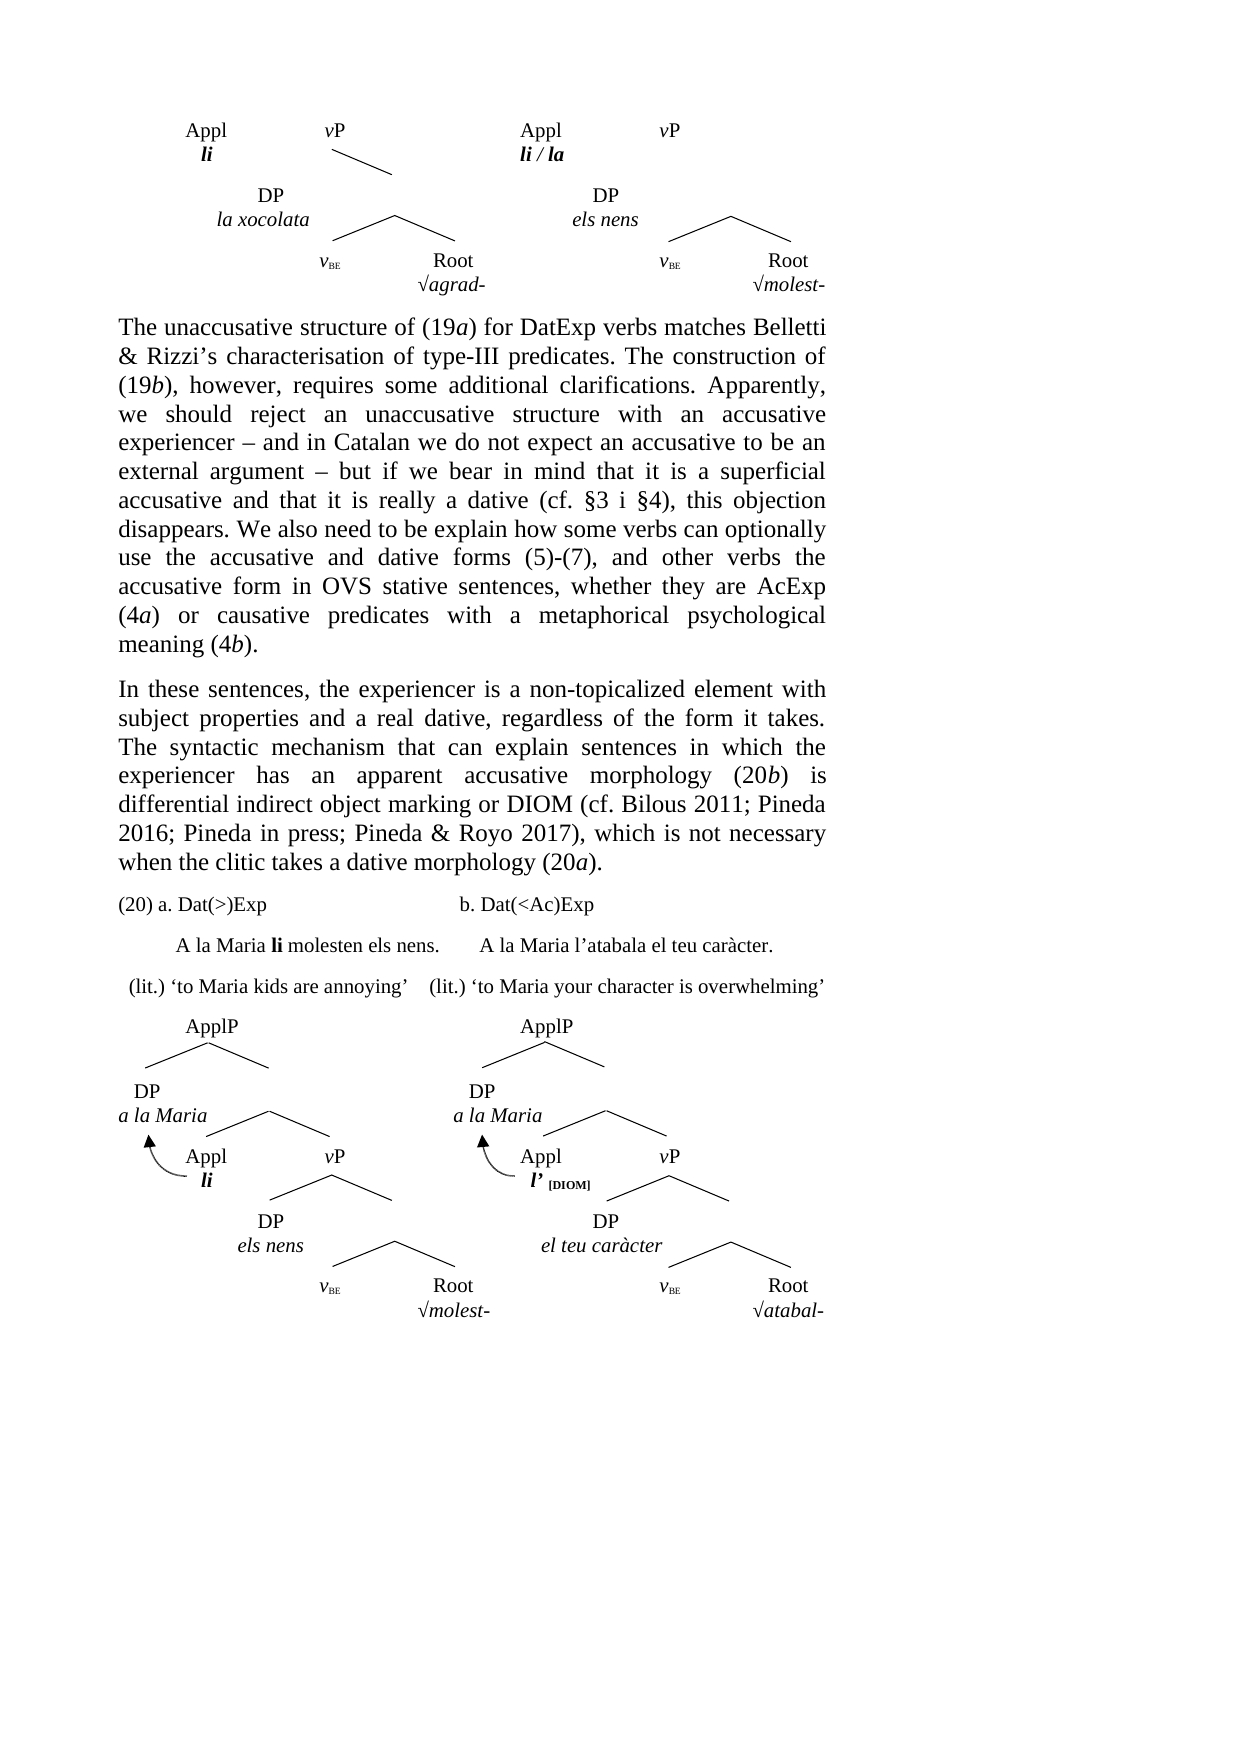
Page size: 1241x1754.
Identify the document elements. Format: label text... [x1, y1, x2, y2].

text vbe Root vbe Root [118, 248, 827, 272]
text vbe Root vbe Root [118, 1273, 827, 1297]
text Appl vP [485, 1144, 827, 1168]
text Appl vP [151, 1144, 492, 1168]
text √agrad- √molest- [319, 272, 827, 296]
text DP DP [118, 1079, 827, 1103]
text la xocolata els nens [118, 207, 827, 231]
text (20) a. Dat(>)Exp b. Dat(<Ac)Exp [118, 892, 827, 916]
text a la Maria a la Maria [118, 1103, 827, 1127]
text Appl vP Appl vP [118, 118, 827, 142]
text [118, 1144, 160, 1168]
text DP DP [118, 1209, 827, 1233]
text √molest- √atabal- [319, 1297, 827, 1322]
text els nens el teu caràcter [118, 1233, 827, 1257]
text li l’ [DIOM] [118, 1168, 827, 1192]
text The unaccusative structure of (19a) for DatExp verbs matches Belletti & Rizzi’s characterisation of type-III predicates. The construction of (19b), however, requires some additional clarifications. Apparently, we should reject an unaccusative structure with an accusative experiencer – and in Catalan we do not expect an accusative to be an external argument – but if we bear in mind that it is a superficial accusative and that it is really a dative (cf. §3 i §4), this objection disappears. We also need to be explain how some verbs can optionally use the accusative and dative forms (5)-(7), and other verbs the accusative form in OVS stative sentences, whether they are AcExp (4a) or causative predicates with a metaphorical psychological meaning (4b). [118, 312, 827, 657]
text A la Maria li molesten els nens. A la Maria l’atabala el teu caràcter. [118, 933, 827, 957]
text DP DP [118, 183, 827, 207]
text li li / la [118, 142, 827, 166]
text In these sentences, the experiencer is a non-topicalized element with subject properties and a real dative, regardless of the form it takes. The syntactic mechanism that can explain sentences in which the experiencer has an apparent accusative morphology (20b) is differential indirect object marking or DIOM (cf. Bilous 2011; Pineda 2016; Pineda in press; Pineda & Royo 2017), which is not necessary when the clitic takes a dative morphology (20a). [118, 674, 827, 875]
text ApplP ApplP [118, 1014, 827, 1038]
text (lit.) ‘to Maria kids are annoying’ (lit.) ‘to Maria your character is overwhelming’ [118, 973, 827, 998]
